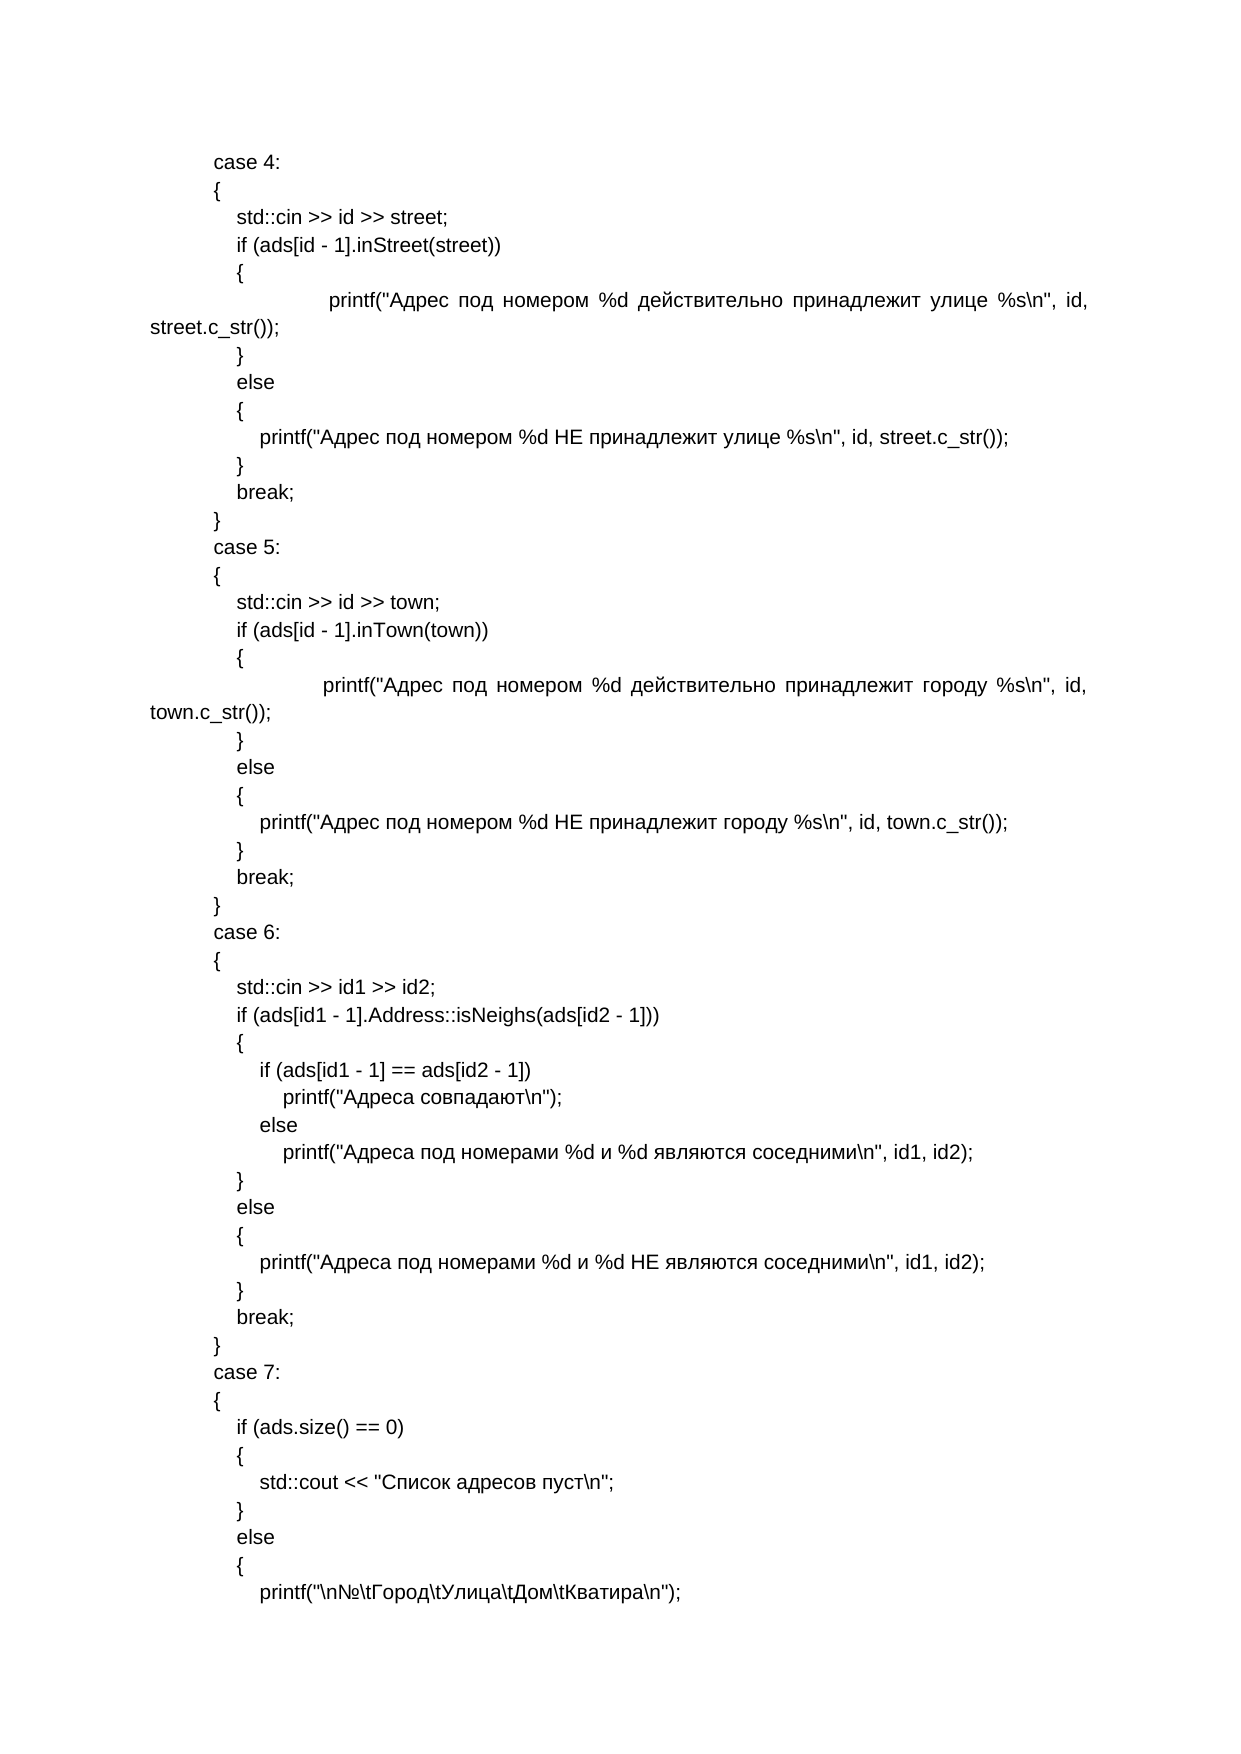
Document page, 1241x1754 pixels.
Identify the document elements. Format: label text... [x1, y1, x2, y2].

text } [150, 452, 1090, 476]
text { [150, 947, 1090, 971]
text { [150, 1442, 1090, 1466]
text { [150, 397, 1090, 421]
text { [150, 782, 1090, 806]
text break; [150, 865, 1090, 889]
text } [150, 727, 1090, 751]
text break; [150, 480, 1090, 504]
text std::cin >> id >> town; [150, 590, 1090, 614]
text { [150, 1222, 1090, 1246]
text break; [150, 1305, 1090, 1329]
text printf("Адрес под номером %d НЕ принадлежит городу %s\n", id, town.c_str()); [150, 810, 1090, 834]
text } [150, 892, 1090, 916]
text else [150, 1112, 1090, 1136]
text } [150, 1497, 1090, 1521]
text else [150, 1525, 1090, 1549]
text { [150, 1387, 1090, 1411]
text case 5: [150, 535, 1090, 559]
text { [150, 645, 1090, 669]
text } [150, 837, 1090, 861]
text { [150, 1030, 1090, 1054]
text } [150, 1167, 1090, 1191]
text } [150, 507, 1090, 531]
text { [150, 562, 1090, 586]
text std::cin >> id1 >> id2; [150, 975, 1090, 999]
text if (ads[id - 1].inStreet(street)) [150, 232, 1090, 256]
text case 6: [150, 920, 1090, 944]
text } [150, 1277, 1090, 1301]
text case 4: [150, 150, 1090, 174]
text printf("Адрес под номером %d НЕ принадлежит улице %s\n", id, street.c_str()); [150, 425, 1090, 449]
text else [150, 1195, 1090, 1219]
text { [150, 1552, 1090, 1576]
text if (ads.size() == 0) [150, 1415, 1090, 1439]
text printf("Адреса совпадают\n"); [150, 1085, 1090, 1109]
text printf("Адреса под номерами %d и %d являются соседними\n", id1, id2); [150, 1140, 1090, 1164]
text else [150, 755, 1090, 779]
text printf("Адрес под номером %d действительно принадлежит улице %s\n", id, street.c_str()); [150, 287, 1090, 339]
text { [150, 177, 1090, 201]
text std::cout << "Список адресов пуст\n"; [150, 1470, 1090, 1494]
text } [150, 1332, 1090, 1356]
text if (ads[id - 1].inTown(town)) [150, 617, 1090, 641]
text printf("\n№\tГород\tУлица\tДом\tКватира\n"); [150, 1580, 1090, 1604]
text { [150, 260, 1090, 284]
text case 7: [150, 1360, 1090, 1384]
text } [150, 342, 1090, 366]
text if (ads[id1 - 1].Address::isNeighs(ads[id2 - 1])) [150, 1002, 1090, 1026]
text std::cin >> id >> street; [150, 205, 1090, 229]
text else [150, 370, 1090, 394]
text printf("Адрес под номером %d действительно принадлежит городу %s\n", id, town.c_str()); [150, 672, 1090, 724]
text printf("Адреса под номерами %d и %d НЕ являются соседними\n", id1, id2); [150, 1250, 1090, 1274]
text if (ads[id1 - 1] == ads[id2 - 1]) [150, 1057, 1090, 1081]
